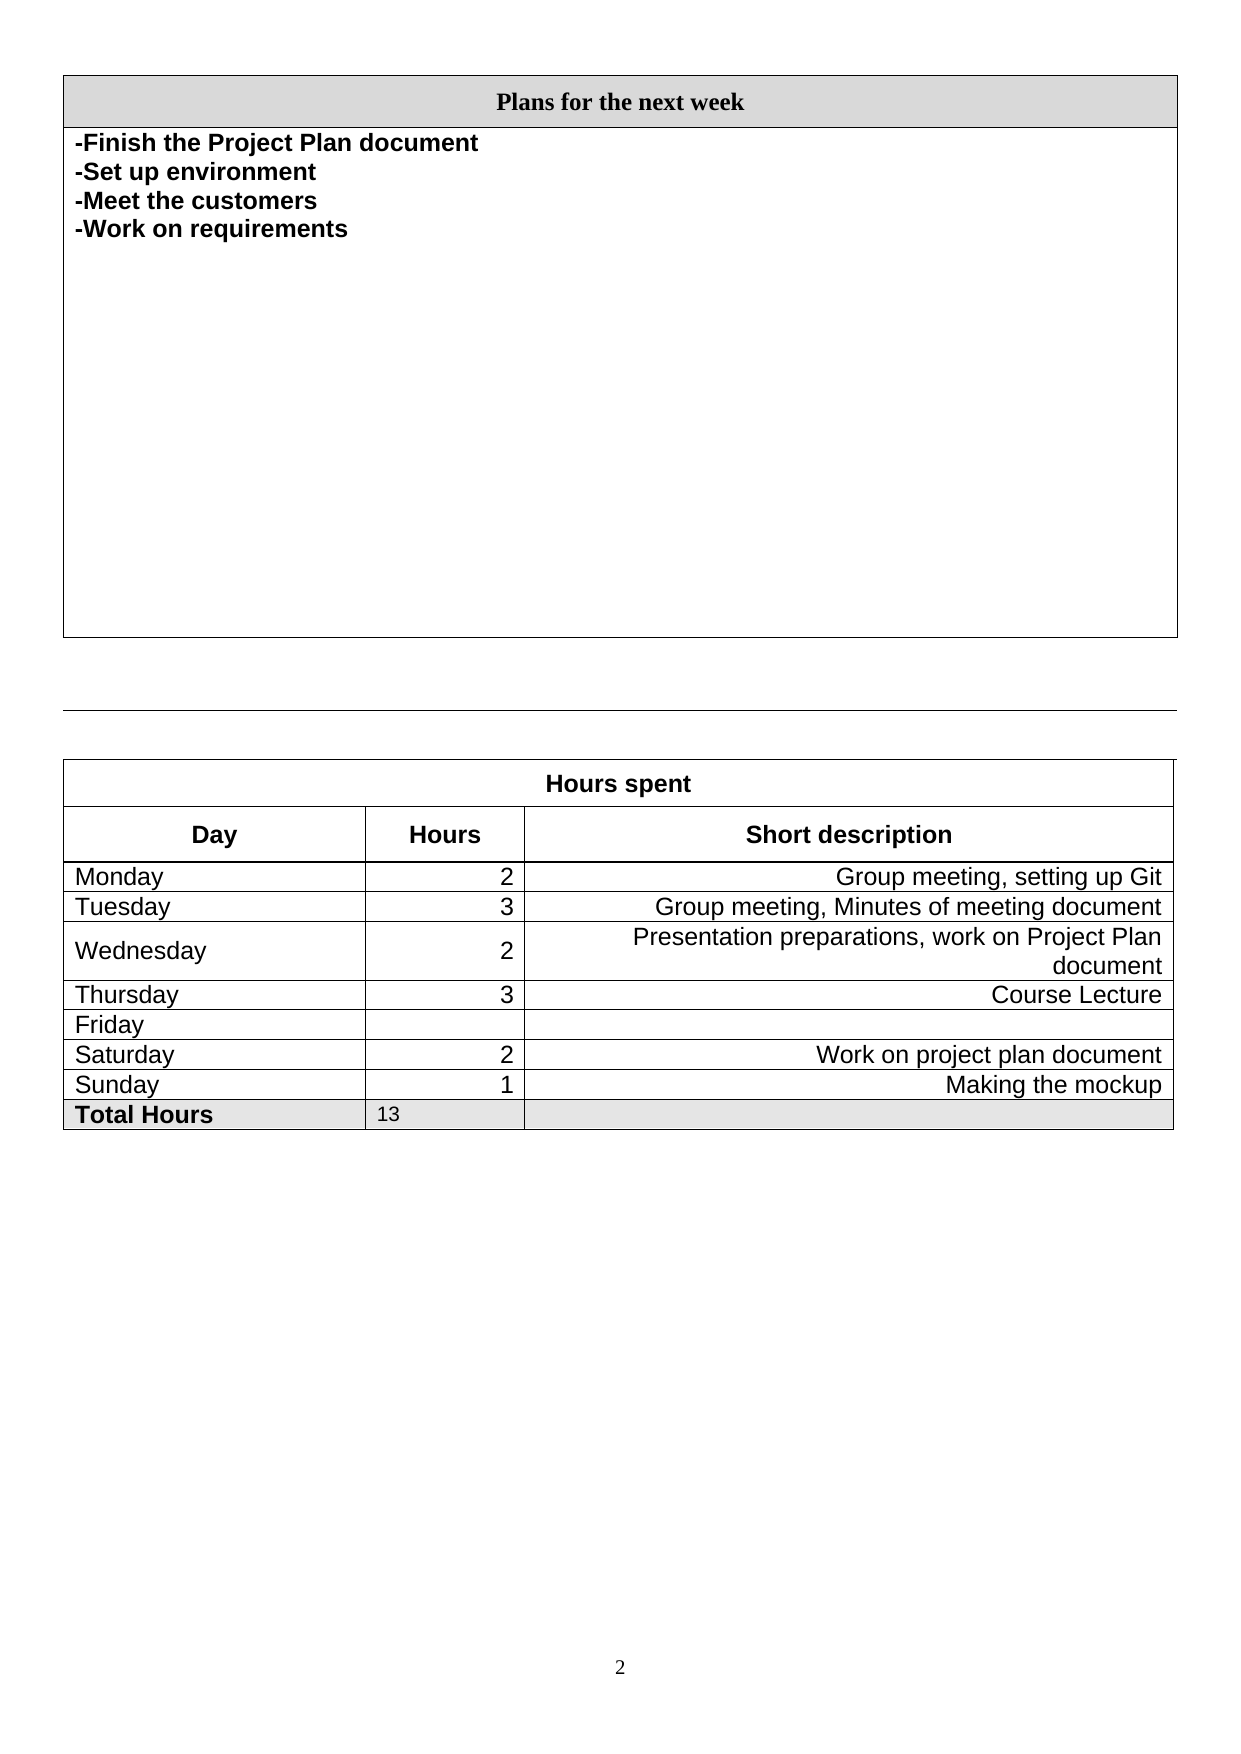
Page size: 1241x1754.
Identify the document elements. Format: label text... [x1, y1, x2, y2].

table_cell 2 [366, 863, 524, 891]
table_cell 1 [366, 1070, 524, 1099]
table_cell Total Hours [64, 1100, 365, 1128]
table_cell Monday [64, 863, 365, 891]
table_cell Work on project plan document [525, 1040, 1173, 1069]
table_cell [525, 1100, 1173, 1128]
table_cell 3 [366, 981, 524, 1009]
table_cell [525, 1010, 1173, 1039]
table_cell 2 [366, 922, 524, 979]
table_cell Tuesday [64, 892, 365, 921]
table_cell Sunday [64, 1070, 365, 1099]
table_header [63, 711, 1177, 759]
table_cell Group meeting, Minutes of meeting document [525, 892, 1173, 921]
table_cell Saturday [64, 1040, 365, 1069]
table_cell 2 [366, 1040, 524, 1069]
table_cell Short description [525, 807, 1173, 861]
table_cell Hours spent [64, 760, 1173, 806]
table_cell [366, 1010, 524, 1039]
table_cell Day [64, 807, 365, 861]
table_cell Thursday [64, 981, 365, 1009]
table_cell Friday [64, 1010, 365, 1039]
table_cell 13 [366, 1100, 524, 1128]
table_header Plans for the next week [64, 76, 1177, 127]
table_cell Making the mockup [525, 1070, 1173, 1099]
table_cell Presentation preparations, work on Project Plan document [525, 922, 1173, 979]
table_cell Wednesday [64, 922, 365, 979]
table_cell Course Lecture [525, 981, 1173, 1009]
table_cell Hours [366, 807, 524, 861]
table_cell -Finish the Project Plan document -Set up environment -Meet the customers -Work on requirements [64, 128, 1177, 637]
table_cell Group meeting, setting up Git [525, 863, 1173, 891]
table_cell 3 [366, 892, 524, 921]
